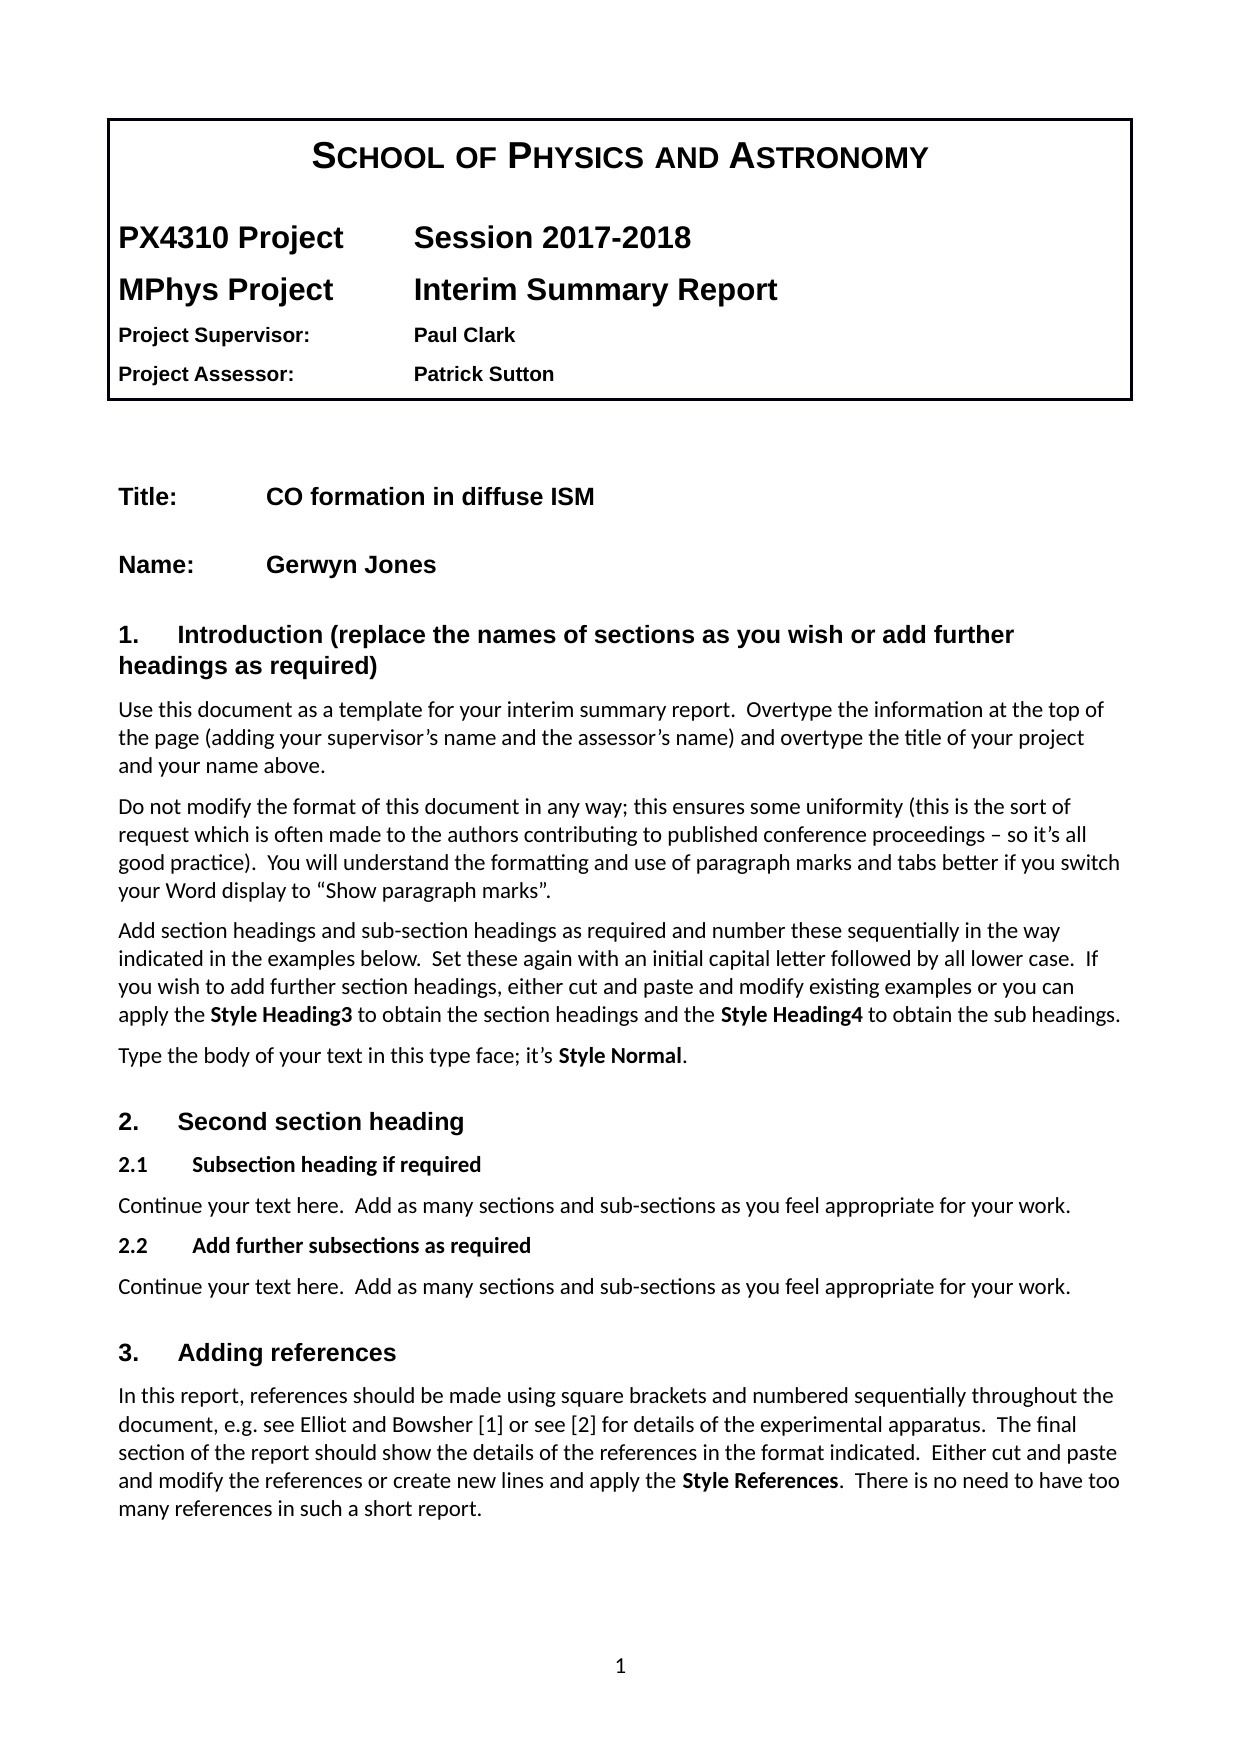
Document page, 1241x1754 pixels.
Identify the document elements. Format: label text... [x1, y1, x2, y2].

subtitle 2. Second section heading [118, 1106, 1122, 1135]
subtitle PX4310 Project Session 2017-2018 [110, 203, 1130, 254]
text Do not modify the format of this document in any way; this ensures some uniformity (this is the sort of request which is often made to the authors contributing to published conference proceedings – so it’s all good practice). You will understand the formatting and use of paragraph marks and tabs better if you switch your Word display to “Show paragraph marks”. [118, 792, 1122, 904]
subtitle Name: Gerwyn Jones [118, 551, 1122, 579]
subtitle 2.2 Add further subsections as required [118, 1232, 1122, 1259]
text Continue your text here. Add as many sections and sub-sections as you feel appropriate for your work. [118, 1191, 1122, 1219]
subtitle 2.1 Subsection heading if required [118, 1151, 1122, 1178]
subtitle School of Physics and Astronomy [110, 121, 1130, 177]
subtitle 1. Introduction (replace the names of sections as you wish or add further headings as required) [118, 619, 1122, 680]
text In this report, references should be made using square brackets and numbered sequentially throughout the document, e.g. see Elliot and Bowsher [1] or see [2] for details of the experimental apparatus. The final section of the report should show the details of the references in the format indicated. Either cut and paste and modify the references or create new lines and apply the Style References. There is no need to have too many references in such a short report. [118, 1382, 1122, 1522]
subtitle Title: CO formation in diffuse ISM [118, 481, 1122, 510]
text Use this document as a template for your interim summary report. Overtype the information at the top of the page (adding your supervisor’s name and the assessor’s name) and overtype the title of your project and your name above. [118, 695, 1122, 779]
text Add section headings and sub-section headings as required and number these sequentially in the way indicated in the examples below. Set these again with an initial capital letter followed by all lower case. If you wish to add further section headings, either cut and paste and modify existing examples or you can apply the Style Heading3 to obtain the section headings and the Style Heading4 to obtain the sub headings. [118, 916, 1122, 1028]
text Continue your text here. Add as many sections and sub-sections as you feel appropriate for your work. [118, 1272, 1122, 1300]
subtitle MPhys Project Interim Summary Report [110, 255, 1130, 307]
subtitle 3. Adding references [118, 1338, 1122, 1366]
text Type the body of your text in this type face; it’s Style Normal. [118, 1041, 1122, 1069]
subtitle Project Assessor: Patrick Sutton [110, 346, 1130, 398]
subtitle Project Supervisor: Paul Clark [110, 307, 1130, 346]
